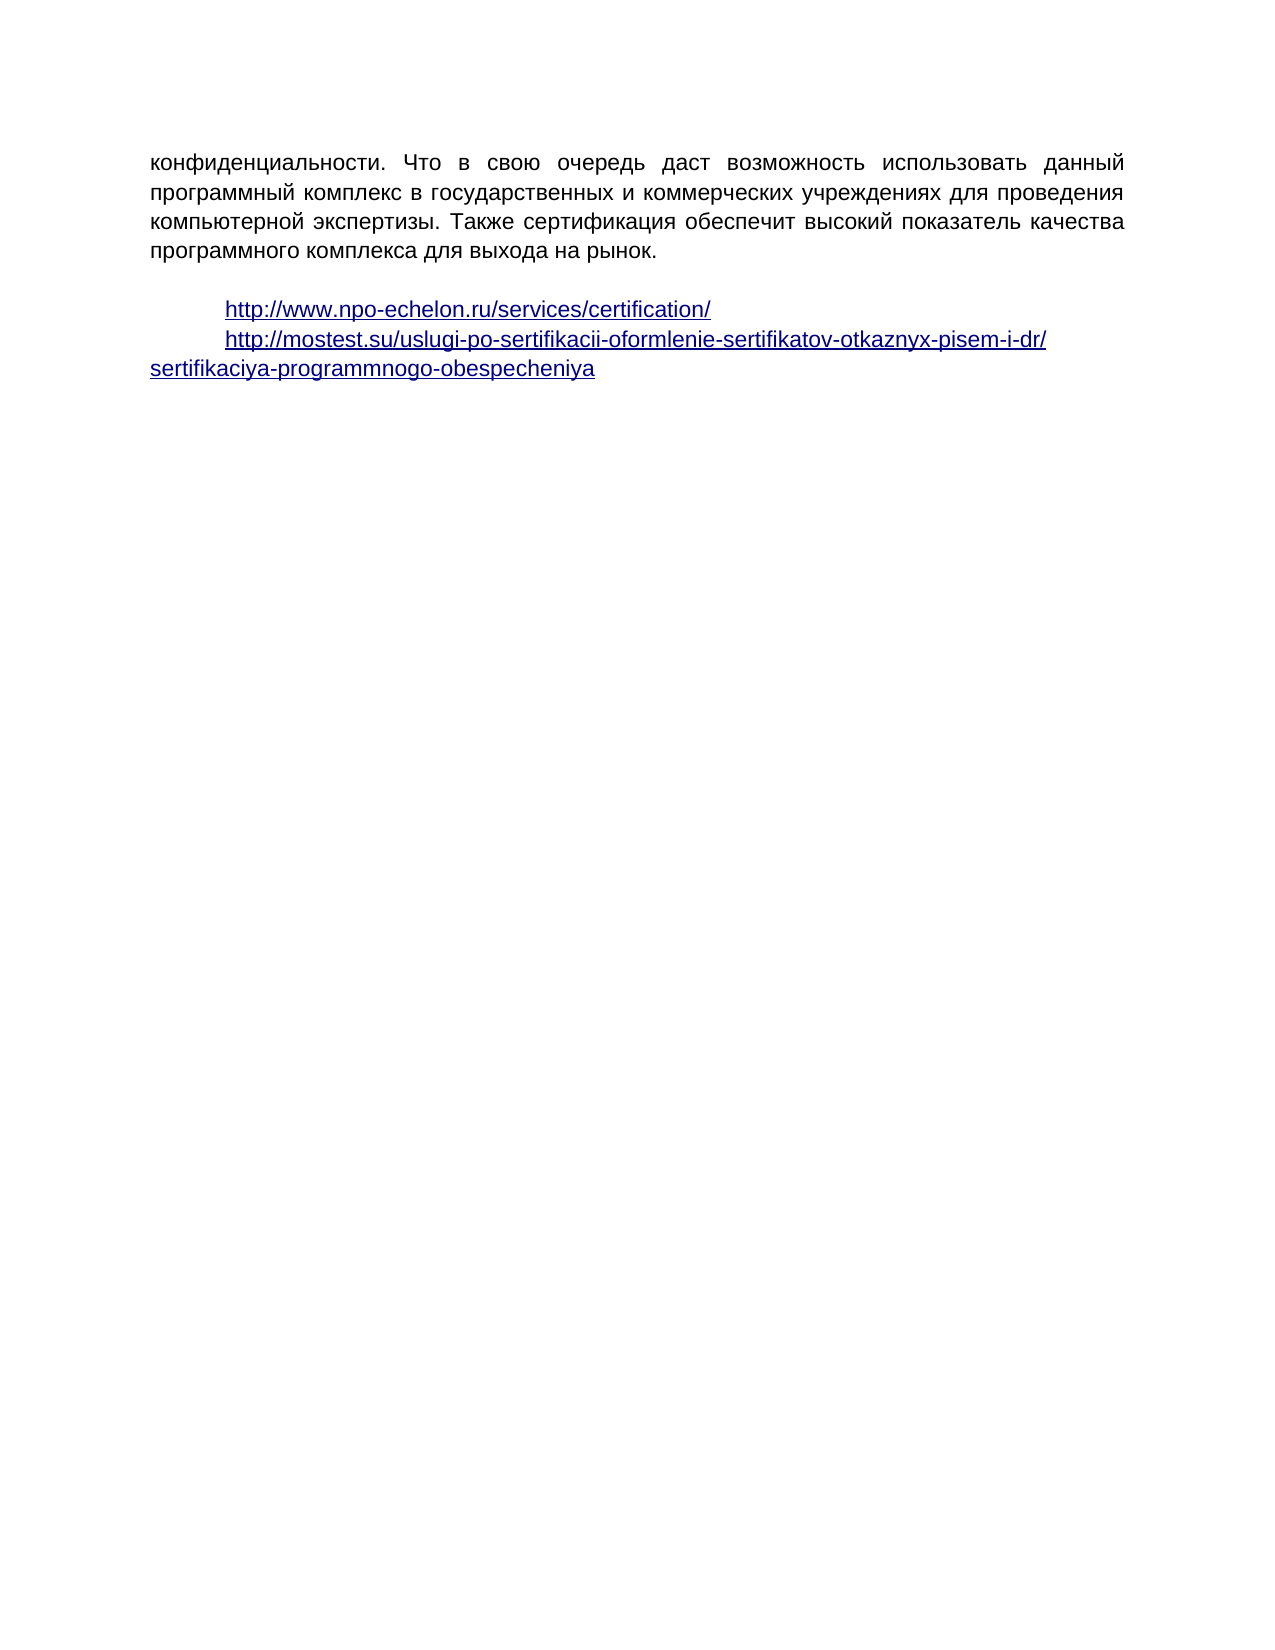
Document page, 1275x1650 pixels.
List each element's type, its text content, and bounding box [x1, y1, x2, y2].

text конфиденциальности. Что в свою очередь даст возможность использовать данный программный комплекс в государственных и коммерческих учреждениях для проведения компьютерной экспертизы. Также сертификация обеспечит высокий показатель качества программного комплекса для выхода на рынок. [150, 150, 1125, 264]
text http://www.npo-echelon.ru/services/certification/ [150, 297, 1125, 322]
text http://mostest.su/uslugi-po-sertifikacii-oformlenie-sertifikatov-otkaznyx-pisem-i-dr/sertifikaciya-programmnogo-obespecheniya [150, 326, 1125, 381]
